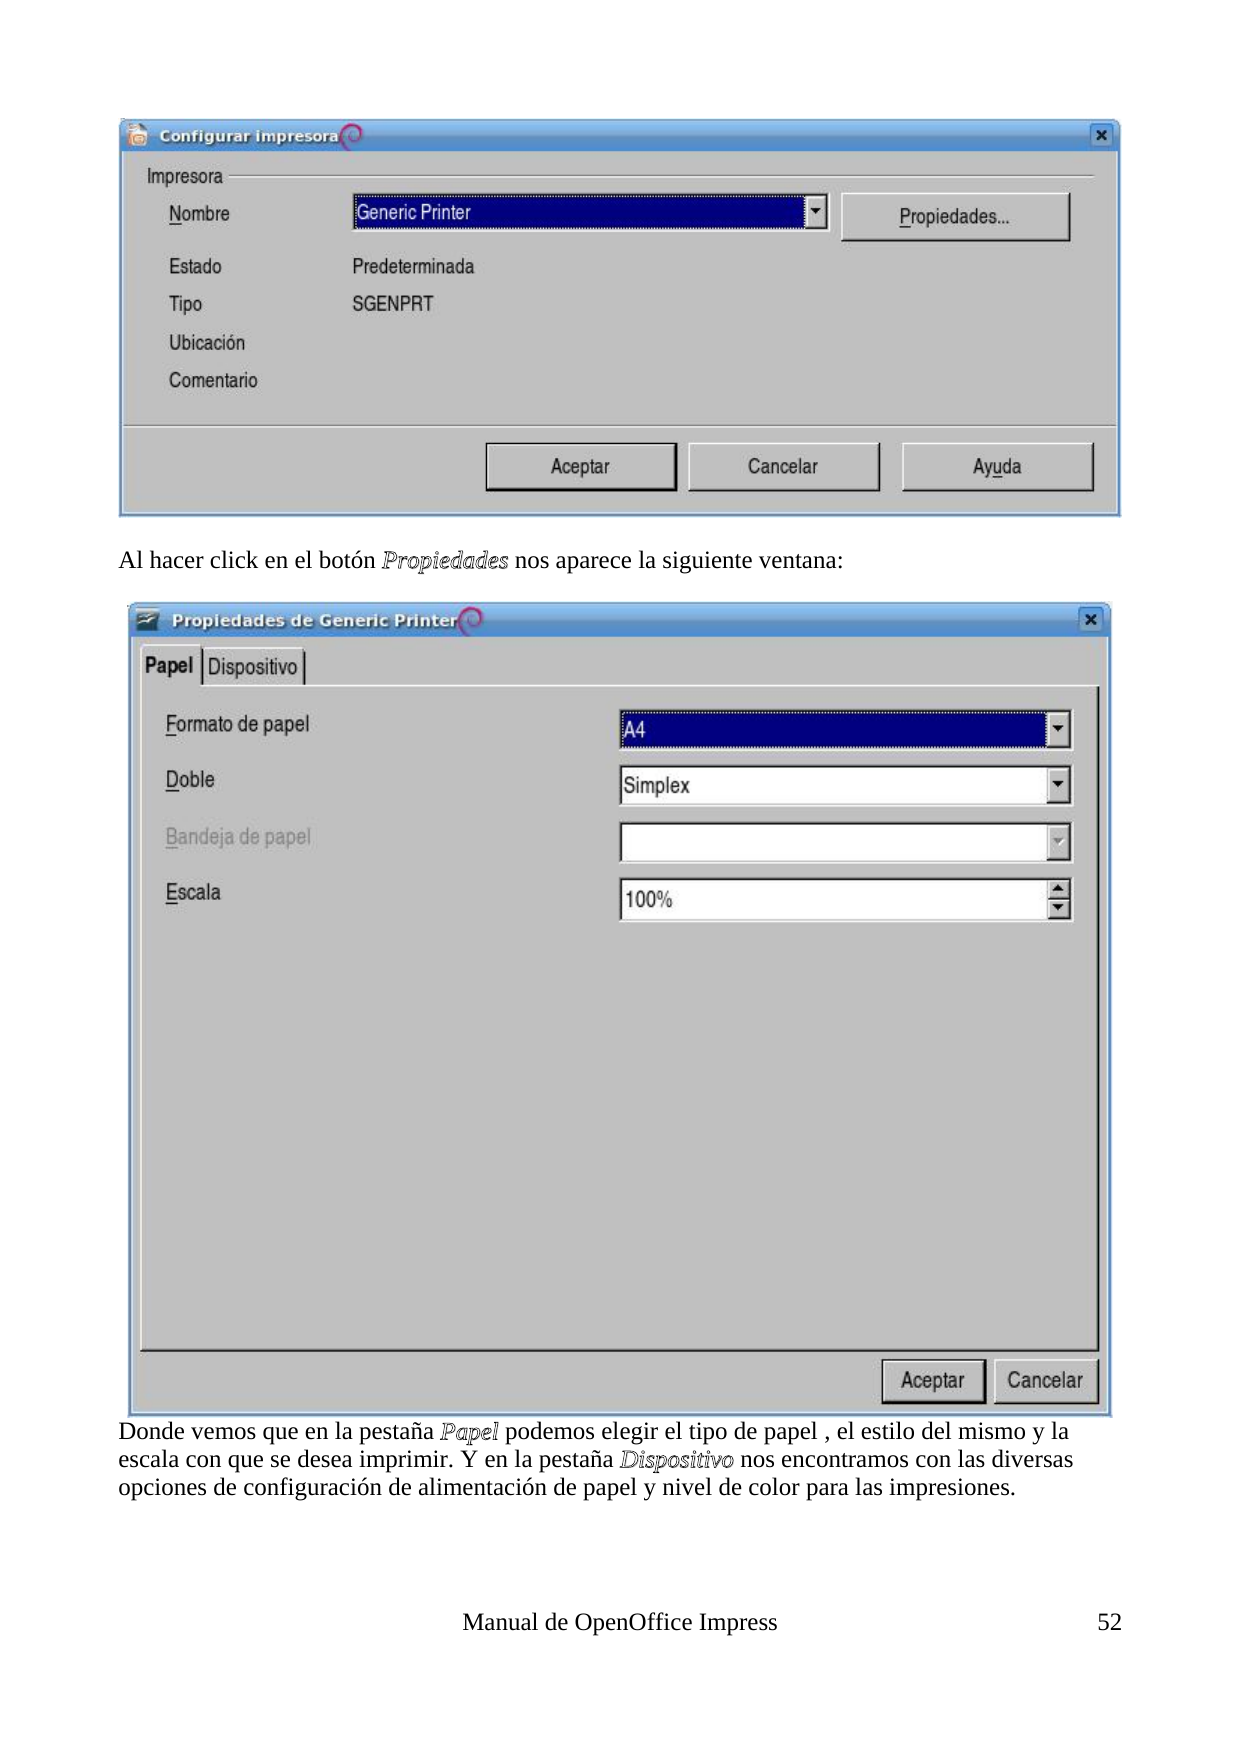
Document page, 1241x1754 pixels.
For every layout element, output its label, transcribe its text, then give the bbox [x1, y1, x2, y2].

picture [118, 118, 1122, 518]
text Donde vemos que en la pestaña Papel podemos elegir el tipo de papel , el estilo del mismo y la escala con que se desea imprimir. Y en la pestaña Dispositivo nos encontramos con las diversas opciones de configuración de alimentación de papel y nivel de color para las impresiones. [118, 601, 1122, 1500]
text Al hacer click en el botón Propiedades nos aparece la siguiente ventana: [118, 546, 1122, 573]
picture [127, 601, 1113, 1418]
